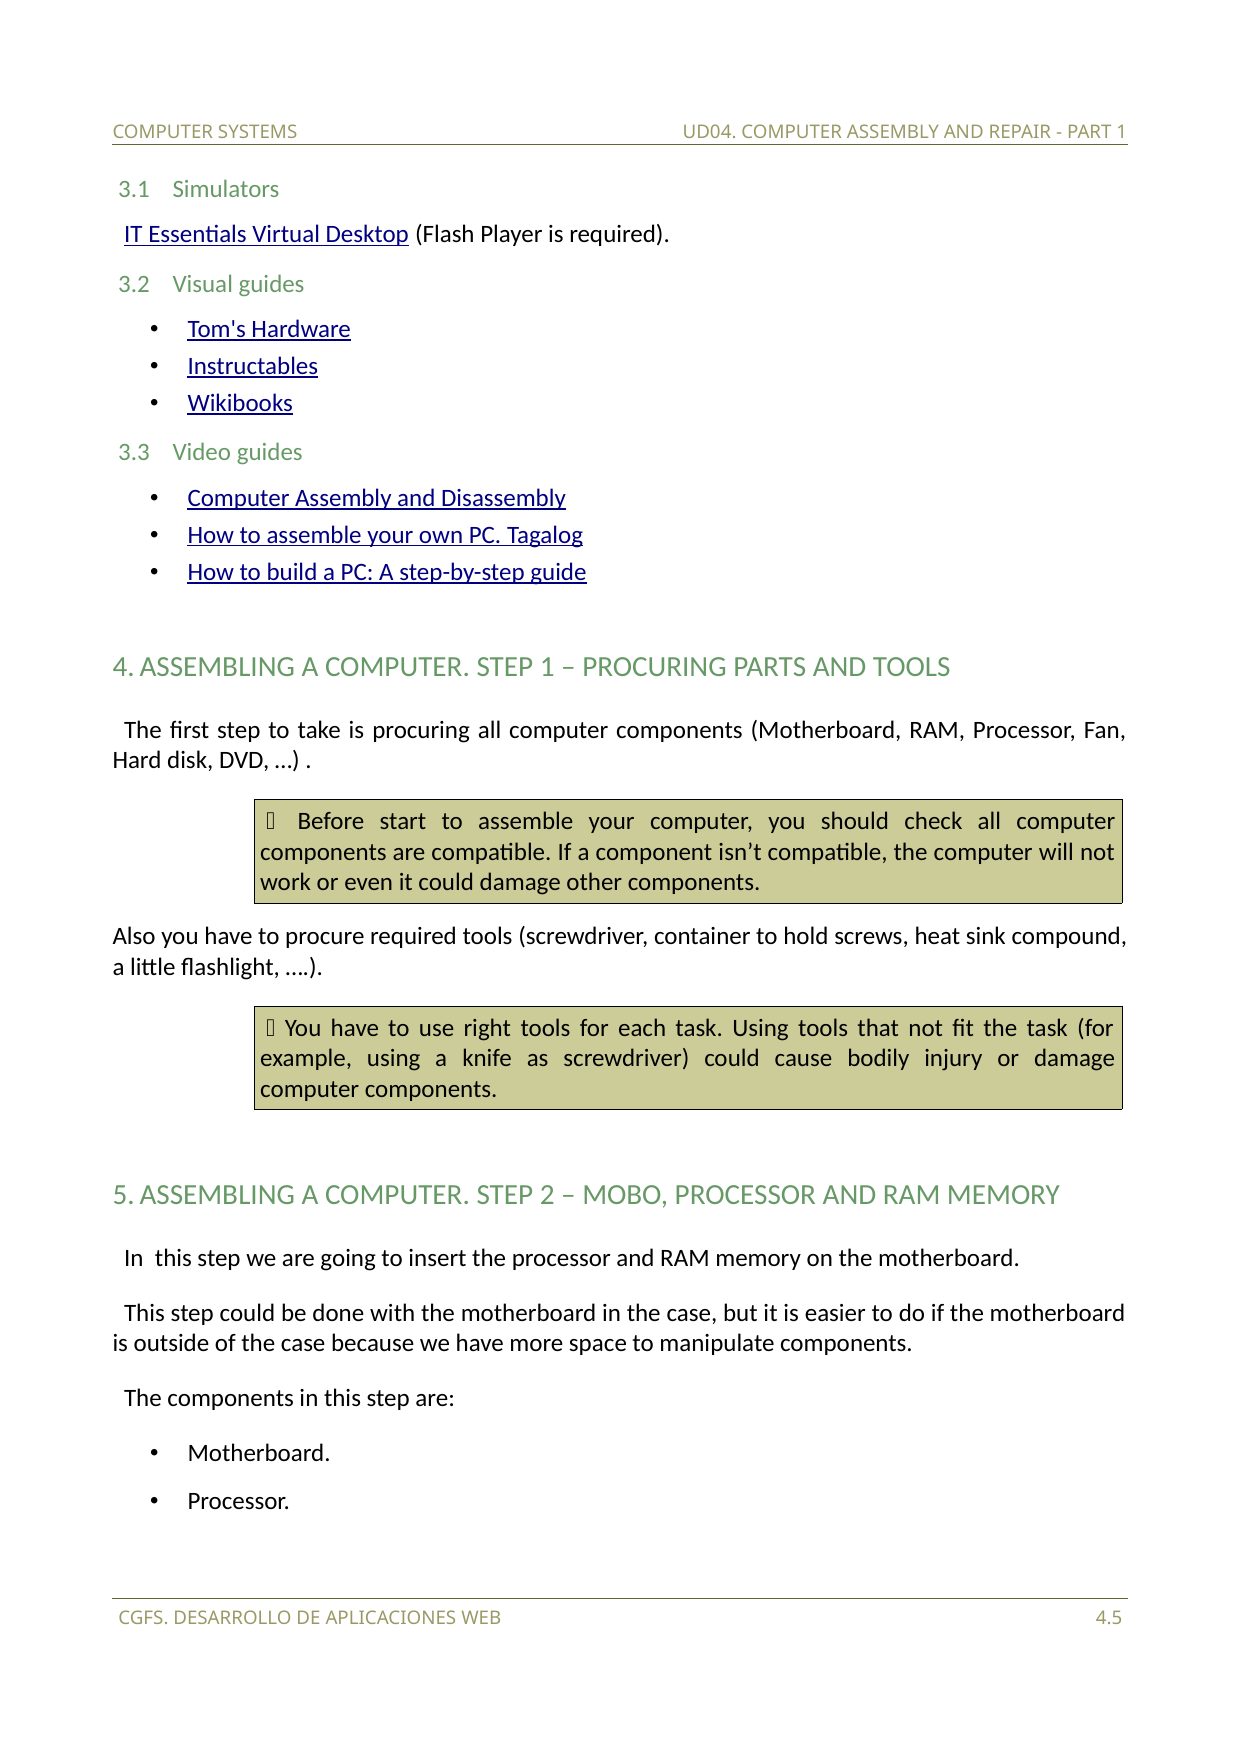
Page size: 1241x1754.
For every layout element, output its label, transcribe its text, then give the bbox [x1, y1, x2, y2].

subtitle Assembling a computer. Step 2 – MoBO, processor and ram memory [112, 1176, 1128, 1212]
text This step could be done with the motherboard in the case, but it is easier to do if the motherboard is outside of the case because we have more space to manipulate components. [112, 1297, 1128, 1358]
list How to assemble your own PC. Tagalog [150, 519, 1128, 549]
subtitle Assembling a computer. Step 1 – Procuring parts and tools [112, 648, 1128, 684]
text The components in this step are: [112, 1382, 1128, 1412]
text In this step we are going to insert the processor and RAM memory on the motherboard. [112, 1242, 1128, 1273]
list Instructables [150, 350, 1128, 381]
text IT Essentials Virtual Desktop (Flash Player is required). [112, 218, 1128, 249]
text The first step to take is procuring all computer components (Motherboard, RAM, Processor, Fan, Hard disk, DVD, …) . [112, 714, 1128, 775]
text  Before start to assemble your computer, you should check all computer components are compatible. If a component isn’t compatible, the computer will not work or even it could damage other components. [255, 800, 1122, 903]
list Computer Assembly and Disassembly [150, 482, 1128, 512]
text  You have to use right tools for each task. Using tools that not fit the task (for example, using a knife as screwdriver) could cause bodily injury or damage computer components. [255, 1007, 1122, 1109]
subtitle Simulators [112, 173, 1128, 204]
list Processor. [150, 1486, 1128, 1516]
subtitle Video guides [112, 437, 1128, 467]
list Wikibooks [150, 387, 1128, 418]
list Tom's Hardware [150, 313, 1128, 344]
text Also you have to procure required tools (screwdriver, container to hold screws, heat sink compound, a little flashlight, ….). [112, 920, 1128, 981]
list How to build a PC: A step-by-step guide [150, 556, 1128, 586]
subtitle Visual guides [112, 268, 1128, 298]
list Motherboard. [150, 1437, 1128, 1467]
